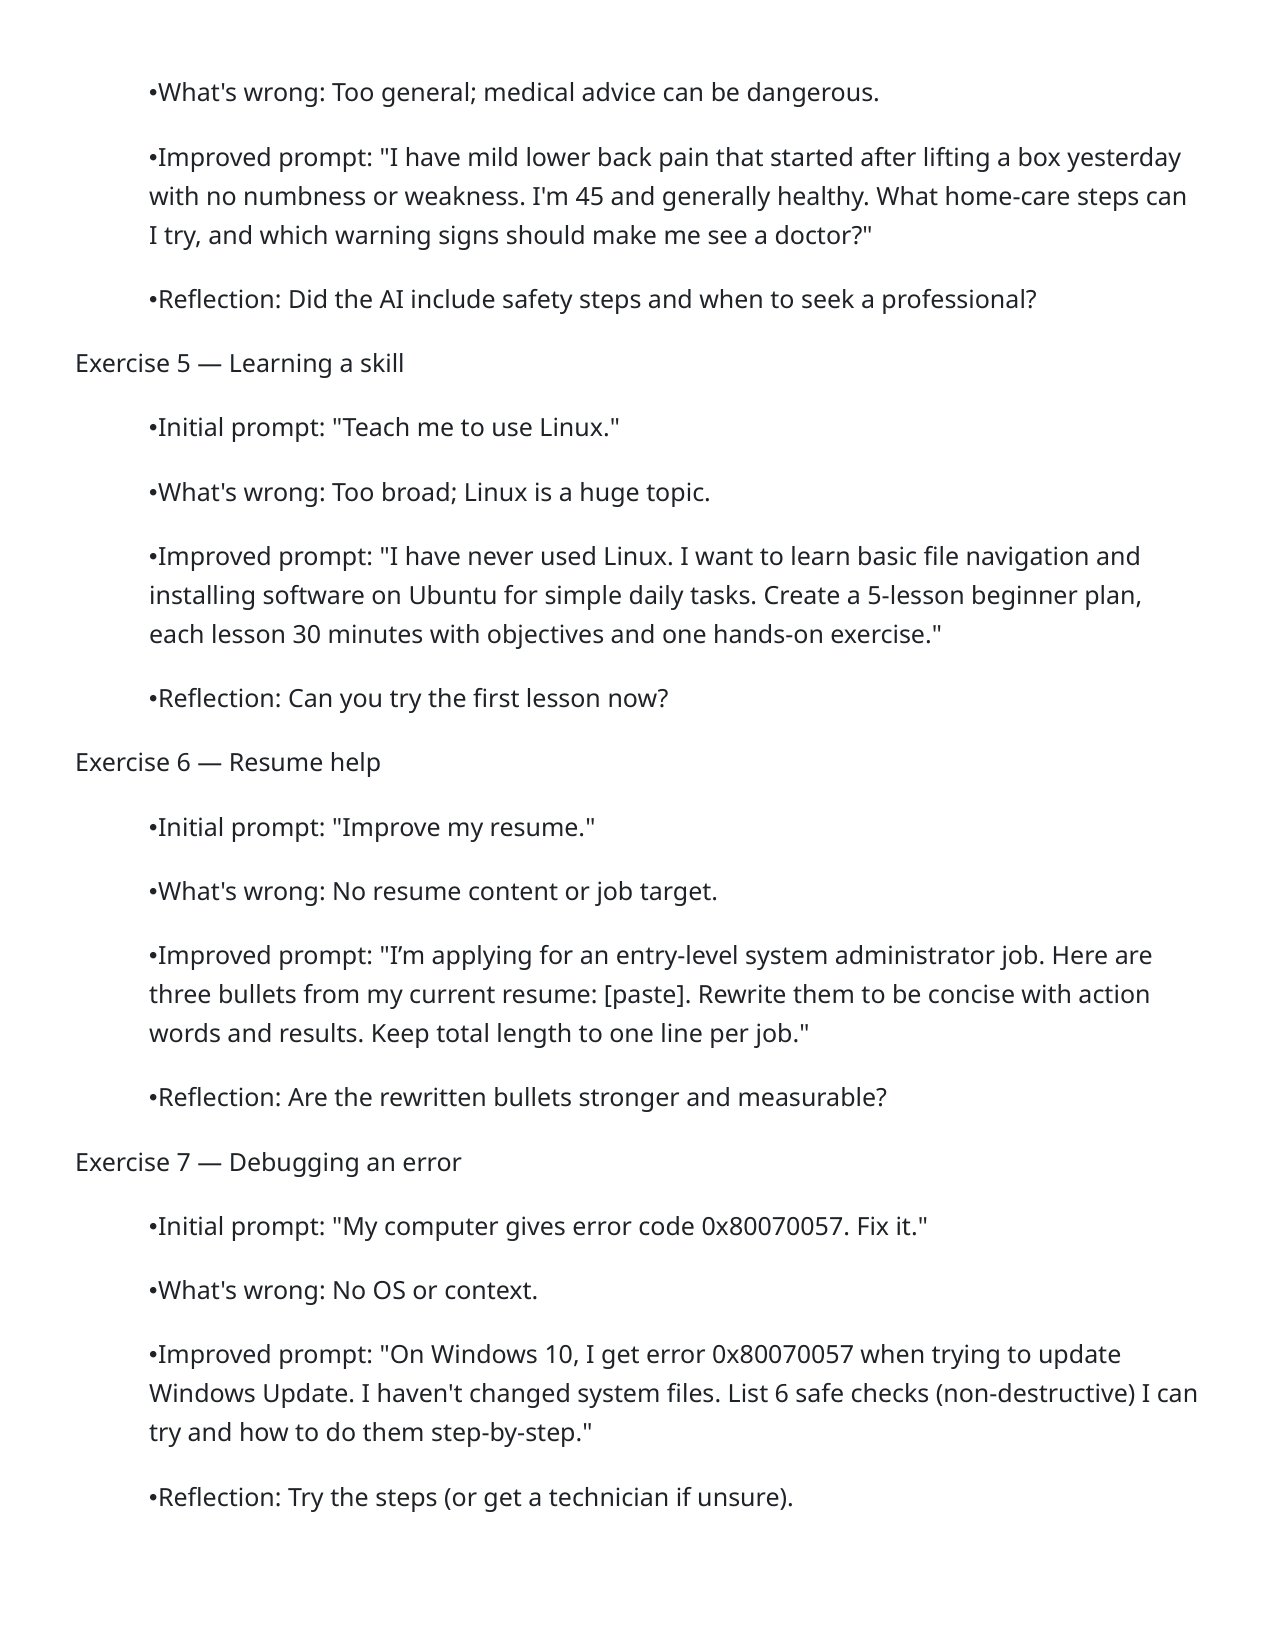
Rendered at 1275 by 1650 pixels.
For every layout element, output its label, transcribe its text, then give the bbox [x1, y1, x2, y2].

list Improved prompt: "I’m applying for an entry-level system administrator job. Here are three bullets from my current resume: [paste]. Rewrite them to be concise with action words and results. Keep total length to one line per job." [75, 937, 1200, 1050]
list Reflection: Try the steps (or get a technician if unsure). [75, 1479, 1200, 1513]
list Initial prompt: "Improve my resume." [75, 809, 1200, 843]
list What's wrong: No OS or context. [75, 1272, 1200, 1307]
text Exercise 7 — Debugging an error [75, 1144, 1200, 1178]
text Exercise 6 — Resume help [75, 745, 1200, 779]
list Improved prompt: "On Windows 10, I get error 0x80070057 when trying to update Windows Update. I haven't changed system files. List 6 safe checks (non-destructive) I can try and how to do them step-by-step." [75, 1337, 1200, 1449]
list Initial prompt: "My computer gives error code 0x80070057. Fix it." [75, 1208, 1200, 1242]
list What's wrong: Too general; medical advice can be dangerous. [75, 75, 1200, 109]
list What's wrong: Too broad; Linux is a huge topic. [75, 474, 1200, 508]
list Reflection: Are the rewritten bullets stronger and measurable? [75, 1080, 1200, 1114]
list What's wrong: No resume content or job target. [75, 873, 1200, 907]
list Reflection: Can you try the first lesson now? [75, 681, 1200, 715]
list Improved prompt: "I have mild lower back pain that started after lifting a box yesterday with no numbness or weakness. I'm 45 and generally healthy. What home-care steps can I try, and which warning signs should make me see a doctor?" [75, 139, 1200, 252]
text Exercise 5 — Learning a skill [75, 346, 1200, 380]
list Improved prompt: "I have never used Linux. I want to learn basic file navigation and installing software on Ubuntu for simple daily tasks. Create a 5-lesson beginner plan, each lesson 30 minutes with objectives and one hands-on exercise." [75, 538, 1200, 651]
list Reflection: Did the AI include safety steps and when to seek a professional? [75, 282, 1200, 316]
list Initial prompt: "Teach me to use Linux." [75, 410, 1200, 444]
